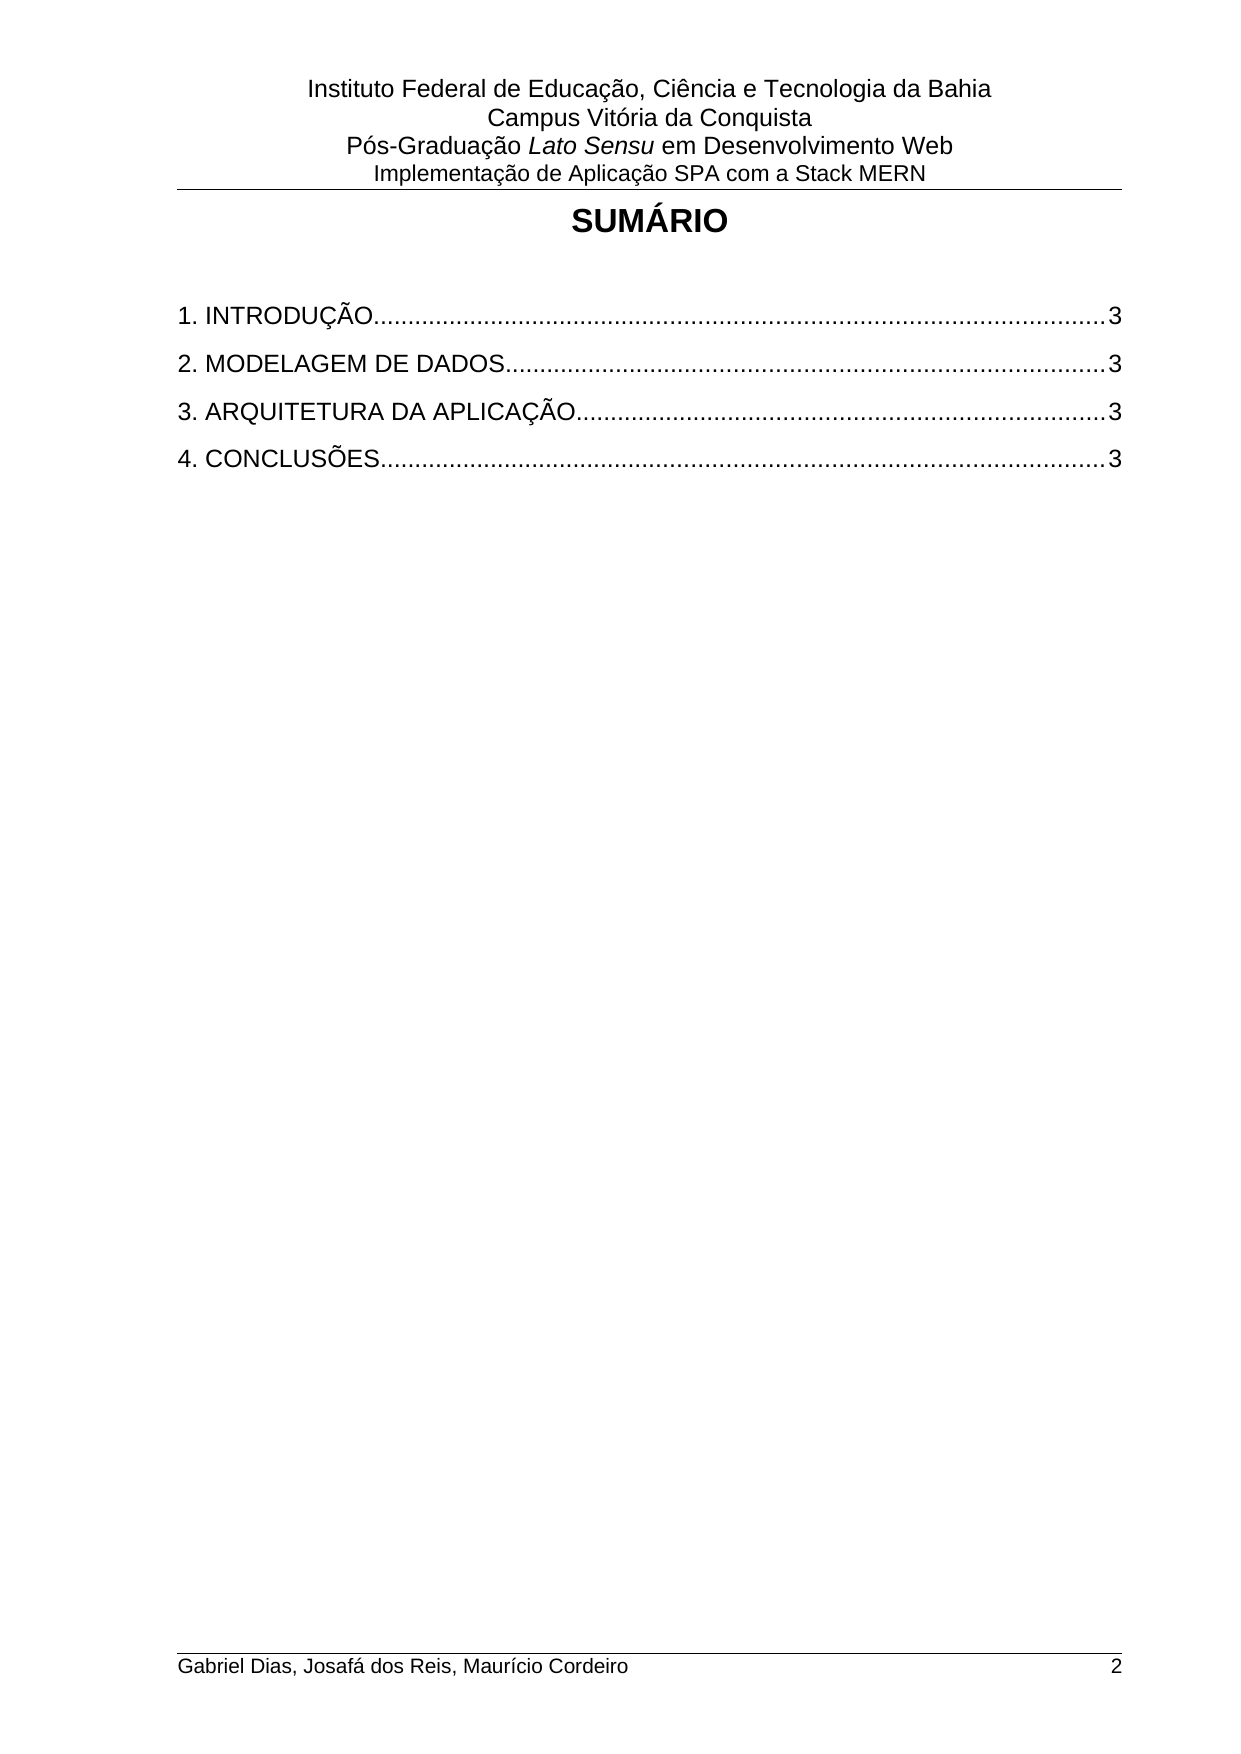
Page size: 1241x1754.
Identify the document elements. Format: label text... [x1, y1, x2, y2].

text 4. CONCLUSÕES 3 [177, 444, 1122, 473]
text SUMÁRIO [177, 201, 1122, 239]
text 2. MODELAGEM DE DADOS 3 [177, 349, 1122, 378]
text 3. ARQUITETURA DA APLICAÇÃO 3 [177, 397, 1122, 425]
text 1. INTRODUÇÃO 3 [177, 301, 1122, 330]
